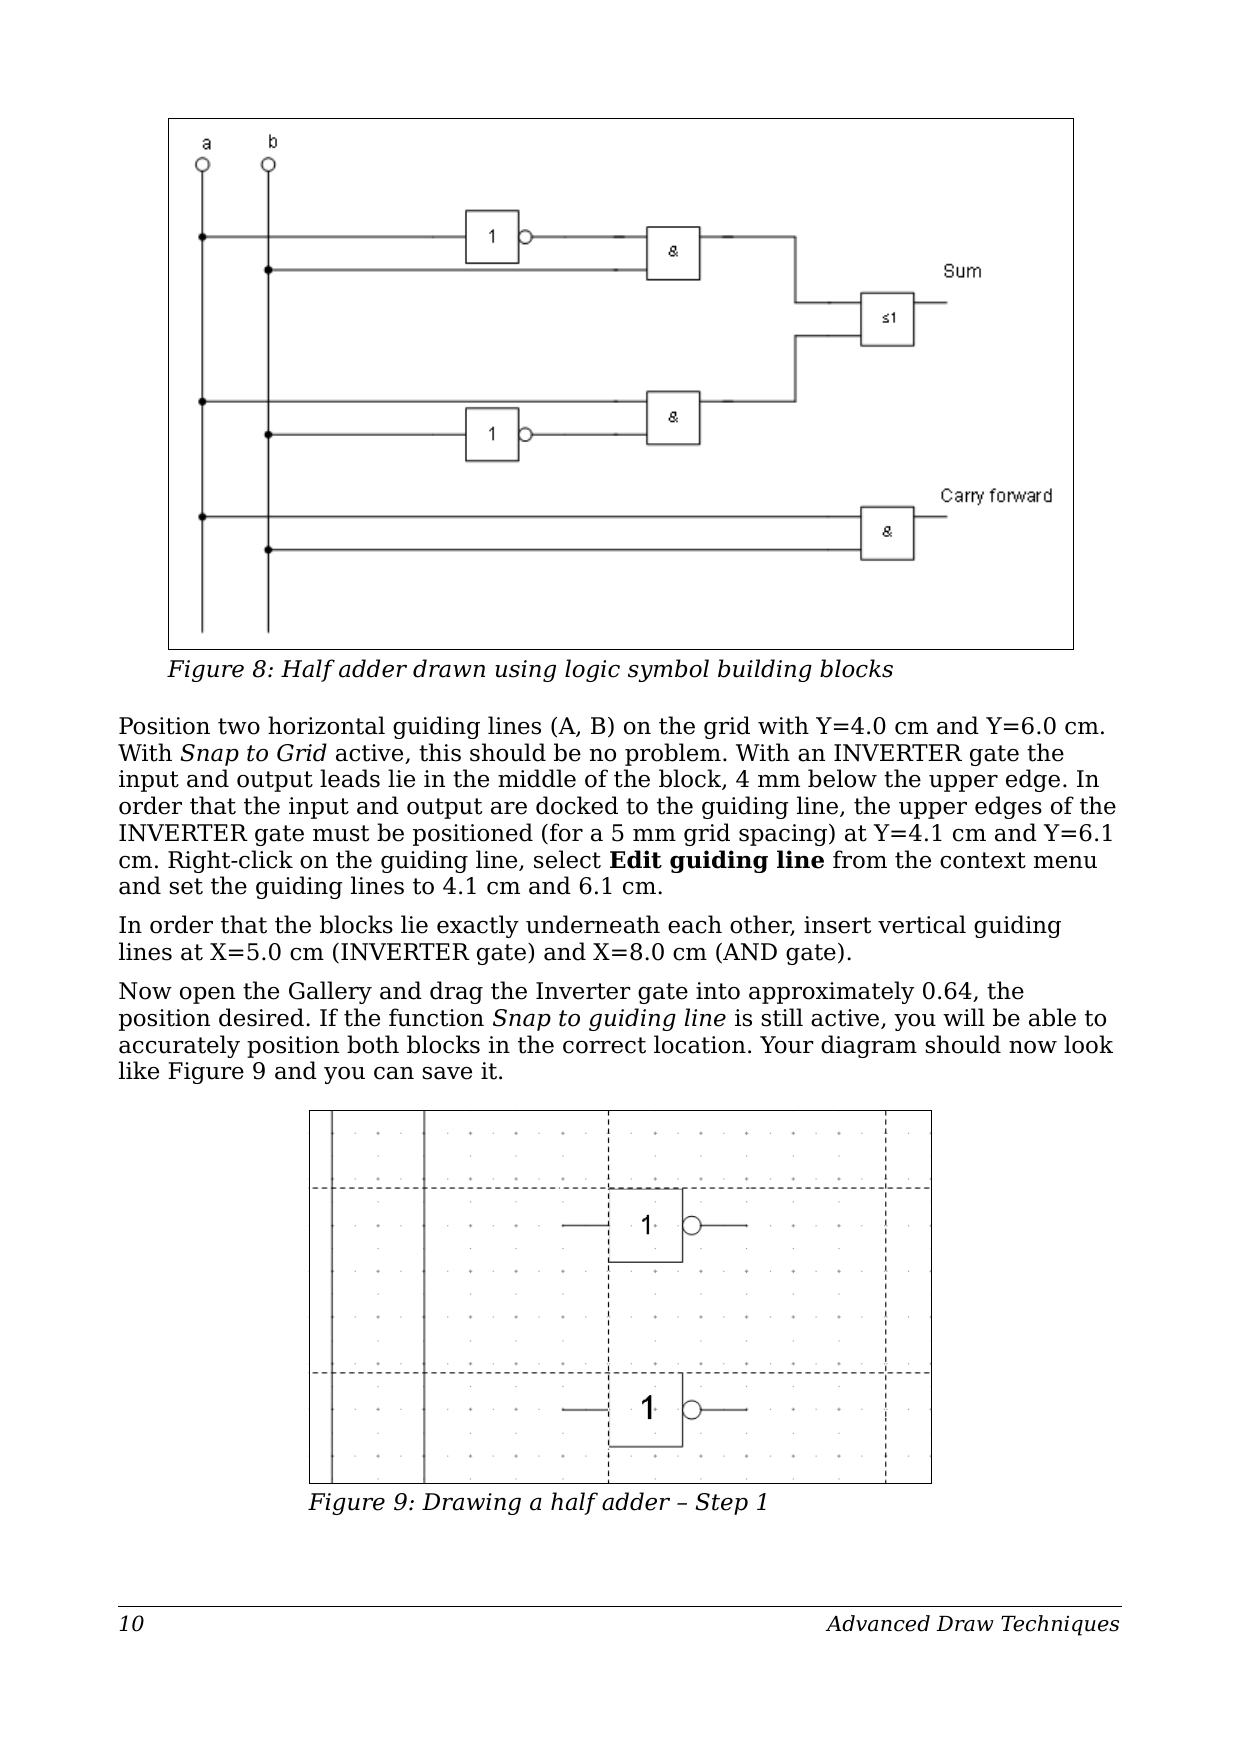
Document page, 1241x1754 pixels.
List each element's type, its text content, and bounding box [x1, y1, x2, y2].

text In order that the blocks lie exactly underneath each other, insert vertical guiding lines at X=5.0 cm (INVERTER gate) and X=8.0 cm (AND gate). [118, 913, 1122, 966]
text Figure 9: Drawing a half adder – Step 1 [308, 1489, 932, 1516]
text Now open the Gallery and drag the Inverter gate into approximately 0.64, the position desired. If the function Snap to guiding line is still active, you will be able to accurately position both blocks in the correct location. Your diagram should now look like Figure 9 and you can save it. [118, 978, 1122, 1085]
text Figure 8: Half adder drawn using logic symbol building blocks [168, 656, 1073, 683]
text Position two horizontal guiding lines (A, B) on the grid with Y=4.0 cm and Y=6.0 cm. With Snap to Grid active, this should be no problem. With an INVERTER gate the input and output leads lie in the middle of the block, 4 mm below the upper edge. In order that the input and output are docked to the guiding line, the upper edges of the INVERTER gate must be positioned (for a 5 mm grid spacing) at Y=4.1 cm and Y=6.1 cm. Right-click on the guiding line, select Edit guiding line from the context menu and set the guiding lines to 4.1 cm and 6.1 cm. [118, 713, 1122, 900]
picture [169, 119, 1073, 649]
picture [310, 1111, 931, 1483]
